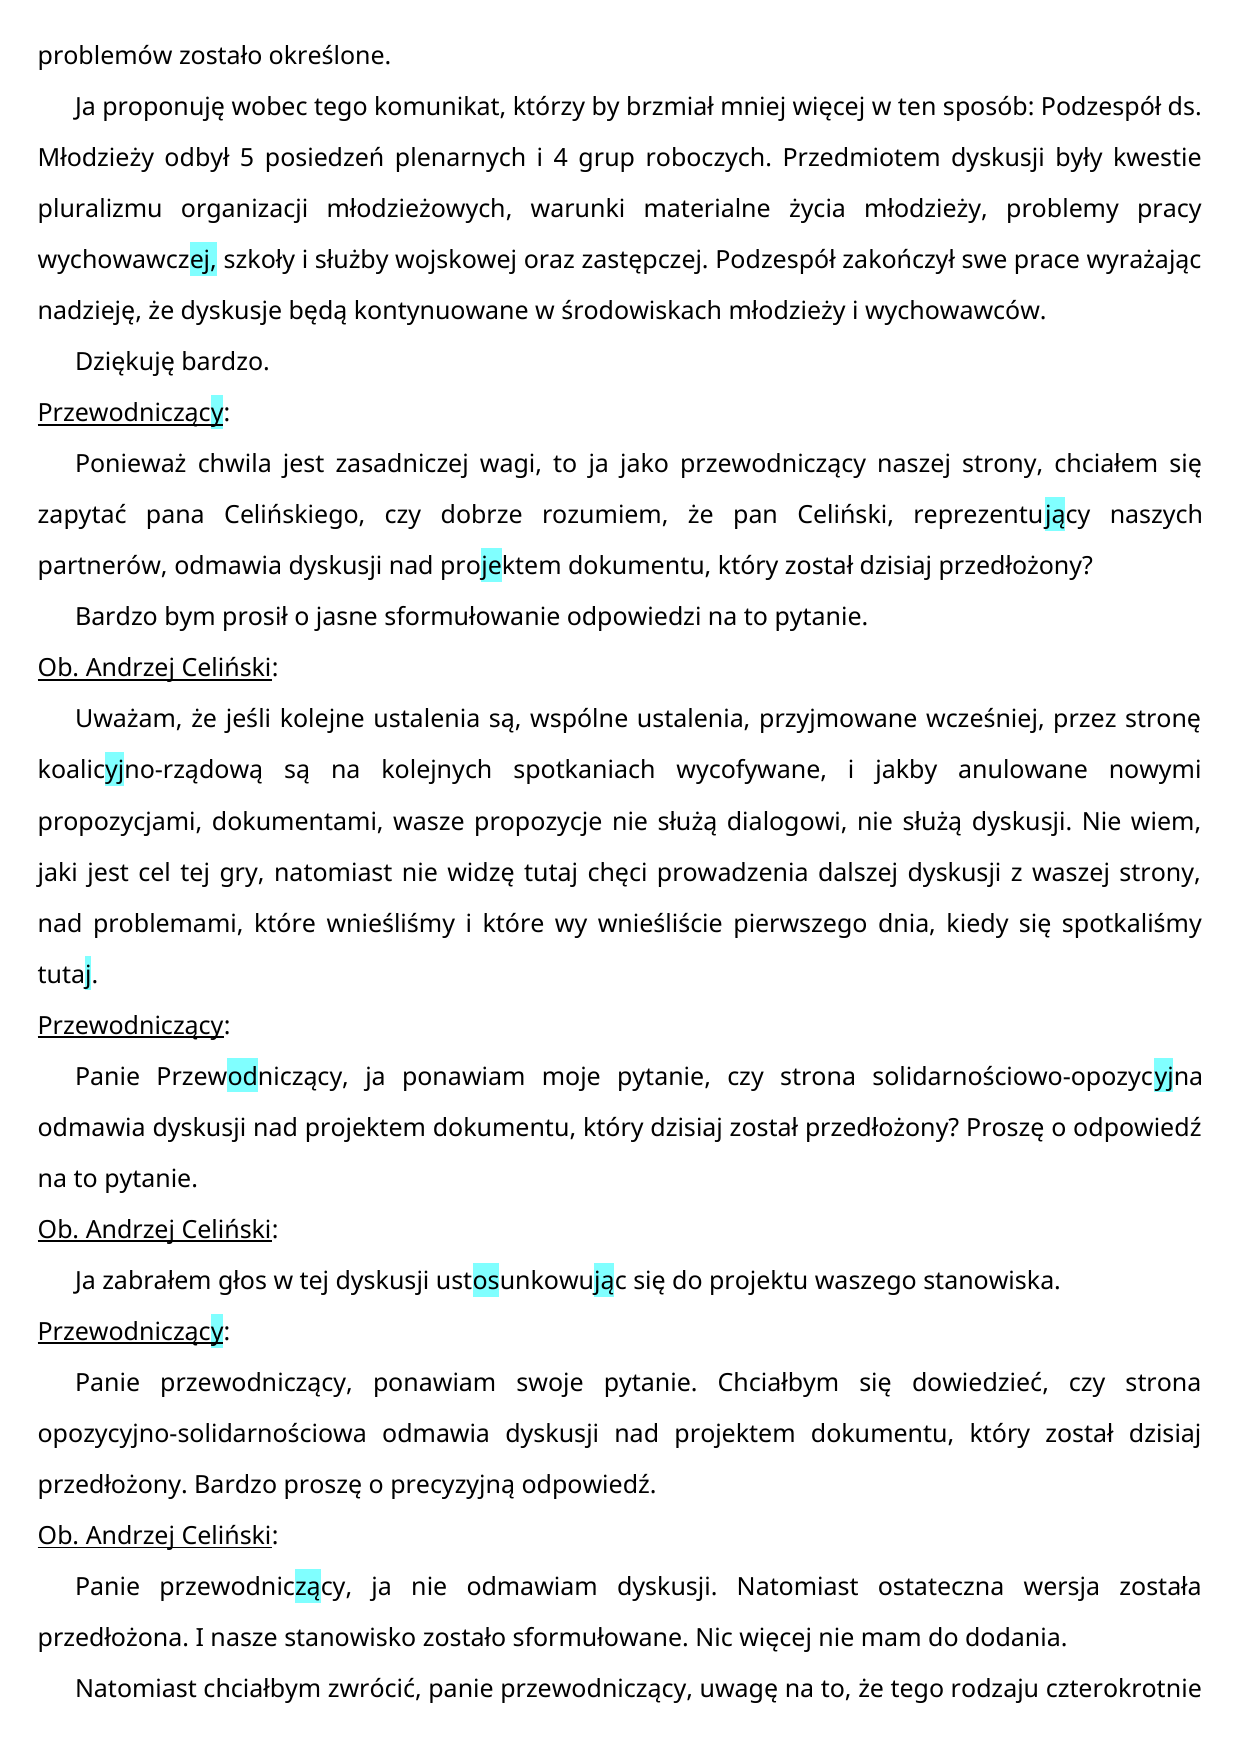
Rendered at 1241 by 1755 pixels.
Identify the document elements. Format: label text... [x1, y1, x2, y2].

text Panie przewodniczący, ja nie odmawiam dyskusji. Natomiast ostateczna wersja została przedłożona. I nasze stanowisko zostało sformułowane. Nic więcej nie mam do dodania. [37, 1569, 1203, 1654]
text Ob. Andrzej Celiński: [37, 1518, 1203, 1552]
text Przewodniczący: [37, 395, 1203, 429]
text Ja zabrałem głos w tej dyskusji ustosunkowując się do projektu waszego stanowiska. [37, 1262, 1203, 1297]
text Ponieważ chwila jest zasadniczej wagi, to ja jako przewodniczący naszej strony, chciałem się zapytać pana Celińskiego, czy dobrze rozumiem, że pan Celiński, reprezentujący naszych partnerów, odmawia dyskusji nad projektem dokumentu, który został dzisiaj przedłożony? [37, 446, 1203, 582]
text problemów zostało określone. [37, 37, 1203, 72]
text Bardzo bym prosił o jasne sformułowanie odpowiedzi na to pytanie. [37, 599, 1203, 633]
text Ja proponuję wobec tego komunikat, którzy by brzmiał mniej więcej w ten sposób: Podzespół ds. Młodzieży odbył 5 posiedzeń plenarnych i 4 grup roboczych. Przedmiotem dyskusji były kwestie pluralizmu organizacji młodzieżowych, warunki materialne życia młodzieży, problemy pracy wychowawczej, szkoły i służby wojskowej oraz zastępczej. Podzespół zakończył swe prace wyrażając nadzieję, że dyskusje będą kontynuowane w środowiskach młodzieży i wychowawców. [37, 88, 1203, 327]
text Natomiast chciałbym zwrócić, panie przewodniczący, uwagę na to, że tego rodzaju czterokrotnie [37, 1671, 1203, 1705]
text Uważam, że jeśli kolejne ustalenia są, wspólne ustalenia, przyjmowane wcześniej, przez stronę koalicyjno-rządową są na kolejnych spotkaniach wycofywane, i jakby anulowane nowymi propozycjami, dokumentami, wasze propozycje nie służą dialogowi, nie służą dyskusji. Nie wiem, jaki jest cel tej gry, natomiast nie widzę tutaj chęci prowadzenia dalszej dyskusji z waszej strony, nad problemami, które wnieśliśmy i które wy wnieśliście pierwszego dnia, kiedy się spotkaliśmy tutaj. [37, 701, 1203, 990]
text Przewodniczący: [37, 1313, 1203, 1348]
text Przewodniczący: [37, 1007, 1203, 1041]
text Dziękuję bardzo. [37, 344, 1203, 378]
text Panie Przewodniczący, ja ponawiam moje pytanie, czy strona solidarnościowo-opozycyjna odmawia dyskusji nad projektem dokumentu, który dzisiaj został przedłożony? Proszę o odpowiedź na to pytanie. [37, 1058, 1203, 1194]
text Ob. Andrzej Celiński: [37, 1211, 1203, 1246]
text Ob. Andrzej Celiński: [37, 650, 1203, 684]
text Panie przewodniczący, ponawiam swoje pytanie. Chciałbym się dowiedzieć, czy strona opozycyjno-solidarnościowa odmawia dyskusji nad projektem dokumentu, który został dzisiaj przedłożony. Bardzo proszę o precyzyjną odpowiedź. [37, 1364, 1203, 1501]
